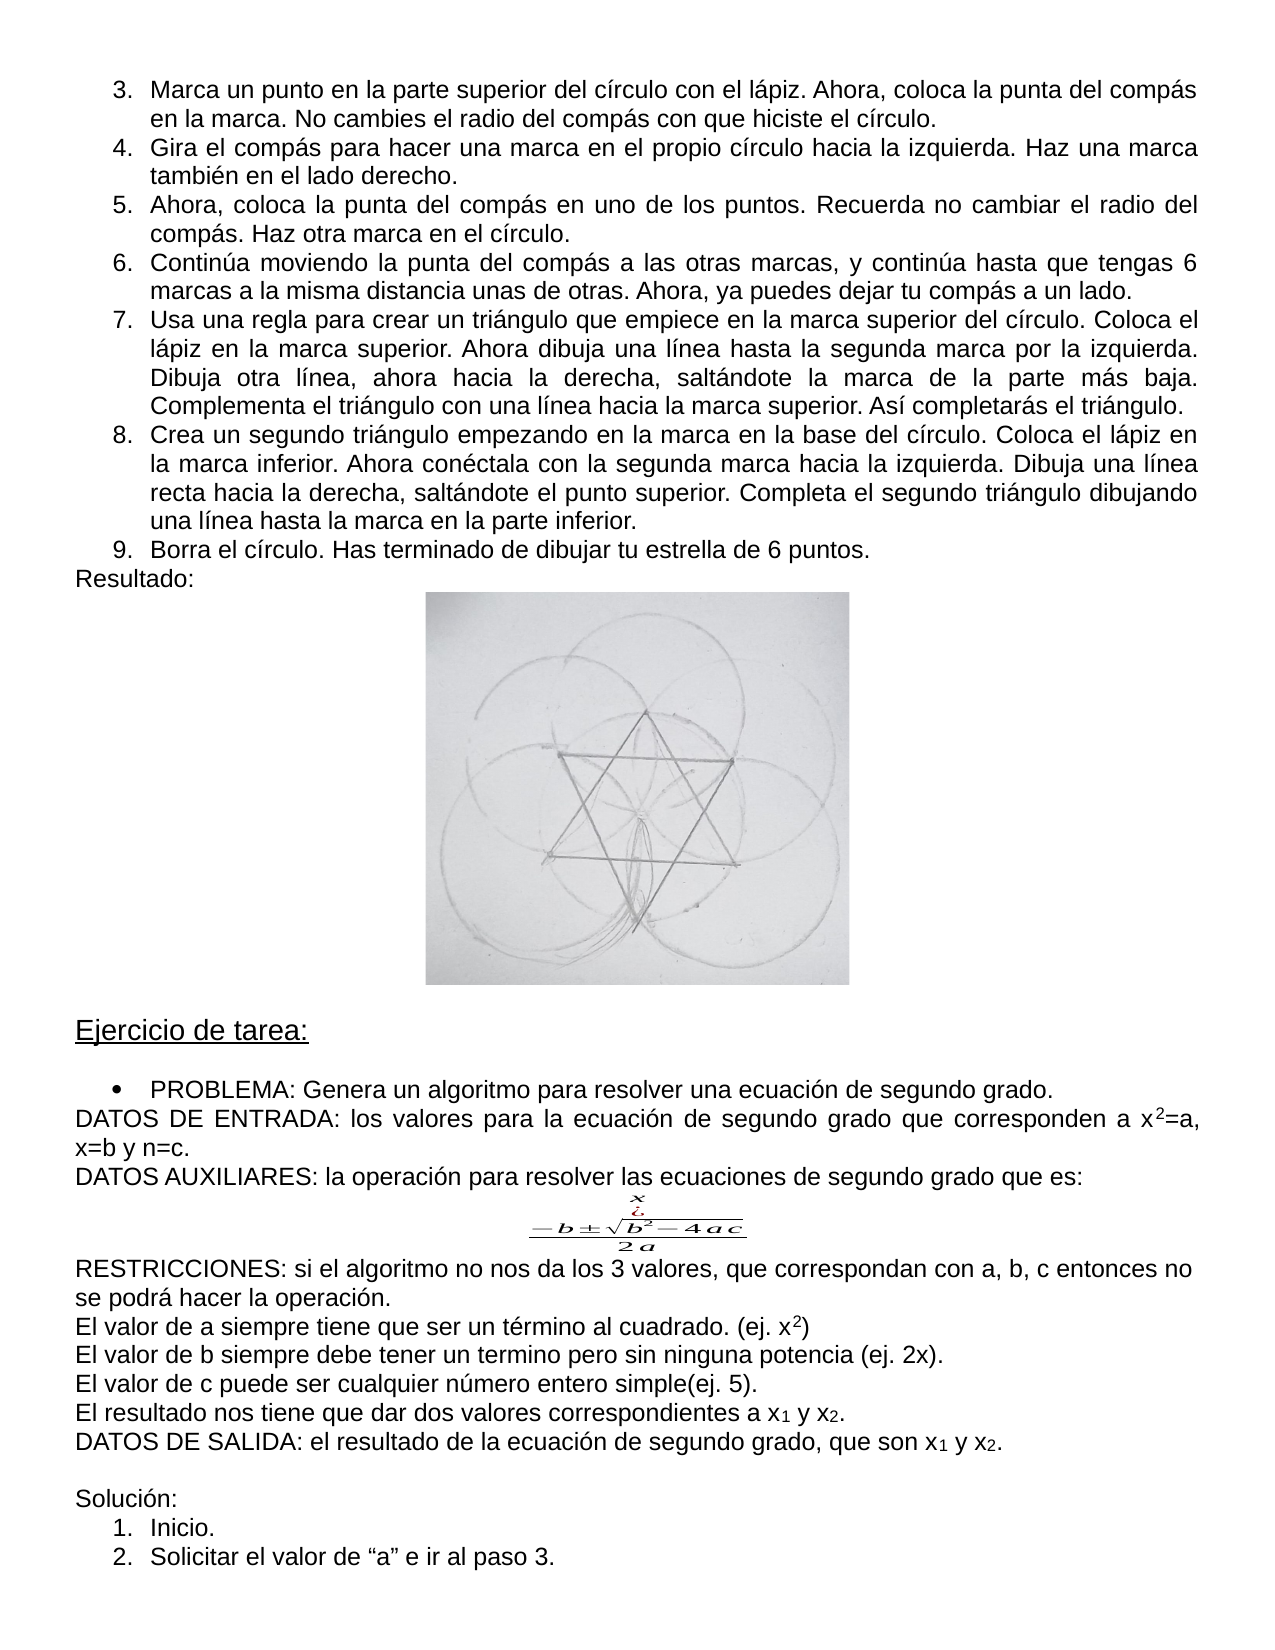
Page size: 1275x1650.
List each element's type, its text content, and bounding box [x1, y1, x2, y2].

list Ahora, coloca la punta del compás en uno de los puntos. Recuerda no cambiar el radio del compás. Haz otra marca en el círculo. [112, 190, 1200, 247]
list PROBLEMA: Genera un algoritmo para resolver una ecuación de segundo grado. [112, 1075, 1200, 1104]
list Gira el compás para hacer una marca en el propio círculo hacia la izquierda. Haz una marca también en el lado derecho. [112, 132, 1200, 190]
text El valor de b siempre debe tener un termino pero sin ninguna potencia (ej. 2x). [75, 1340, 1200, 1369]
text Resultado: [75, 564, 1200, 592]
text DATOS AUXILIARES: la operación para resolver las ecuaciones de segundo grado que es: [75, 1162, 1200, 1190]
text El valor de a siempre tiene que ser un término al cuadrado. (ej. x2) [75, 1312, 1200, 1340]
list Solicitar el valor de “a” e ir al paso 3. [112, 1542, 1200, 1570]
text Ejercicio de tarea: [75, 1013, 1200, 1046]
text El resultado nos tiene que dar dos valores correspondientes a x1 y x2. [75, 1398, 1200, 1427]
list Inicio. [112, 1513, 1200, 1542]
list Marca un punto en la parte superior del círculo con el lápiz. Ahora, coloca la punta del compás en la marca. No cambies el radio del compás con que hiciste el círculo. [112, 75, 1200, 132]
text Solución: [75, 1484, 1200, 1513]
list Borra el círculo. Has terminado de dibujar tu estrella de 6 puntos. [112, 535, 1200, 564]
text DATOS DE SALIDA: el resultado de la ecuación de segundo grado, que son x1 y x2. [75, 1427, 1200, 1455]
text RESTRICCIONES: si el algoritmo no nos da los 3 valores, que correspondan con a, b, c entonces no se podrá hacer la operación. [75, 1254, 1200, 1312]
text El valor de c puede ser cualquier número entero simple(ej. 5). [75, 1369, 1200, 1398]
text DATOS DE ENTRADA: los valores para la ecuación de segundo grado que corresponden a x2=a, x=b y n=c. [75, 1104, 1200, 1162]
list Crea un segundo triángulo empezando en la marca en la base del círculo. Coloca el lápiz en la marca inferior. Ahora conéctala con la segunda marca hacia la izquierda. Dibuja una línea recta hacia la derecha, saltándote el punto superior. Completa el segundo triángulo dibujando una línea hasta la marca en la parte inferior. [112, 420, 1200, 535]
list Continúa moviendo la punta del compás a las otras marcas, y continúa hasta que tengas 6 marcas a la misma distancia unas de otras. Ahora, ya puedes dejar tu compás a un lado. [112, 247, 1200, 305]
list Usa una regla para crear un triángulo que empiece en la marca superior del círculo. Coloca el lápiz en la marca superior. Ahora dibuja una línea hasta la segunda marca por la izquierda. Dibuja otra línea, ahora hacia la derecha, saltándote la marca de la parte más baja. Complementa el triángulo con una línea hacia la marca superior. Así completarás el triángulo. [112, 305, 1200, 420]
